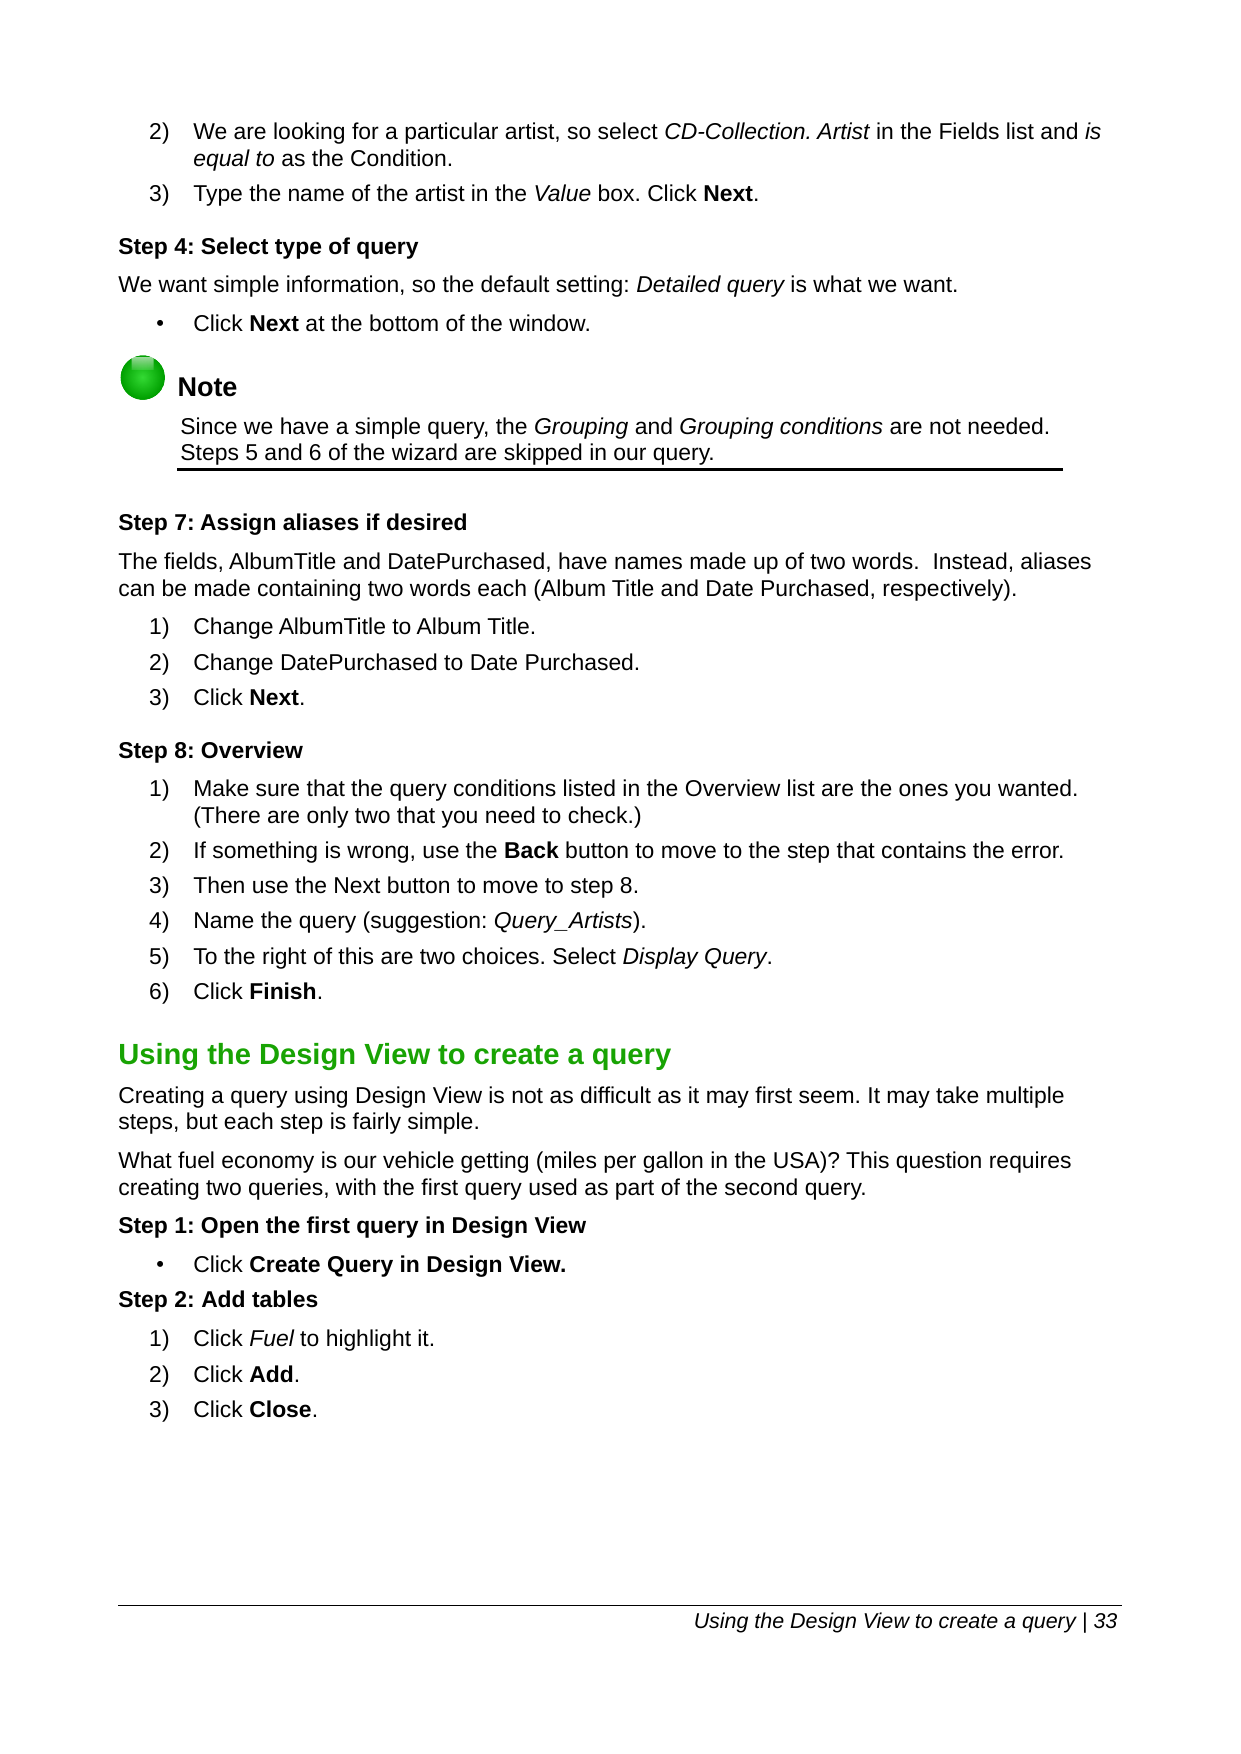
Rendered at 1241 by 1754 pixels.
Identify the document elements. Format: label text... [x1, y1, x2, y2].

text Since we have a simple query, the Grouping and Grouping conditions are not needed. Steps 5 and 6 of the wizard are skipped in our query. [177, 410, 1063, 468]
list Click Close. [169, 1396, 1122, 1422]
list Click Finish. [169, 978, 1122, 1004]
text Creating a query using Design View is not as difficult as it may first seem. It may take multiple steps, but each step is fairly simple. [118, 1082, 1122, 1135]
list We are looking for a particular artist, so select CD-Collection. Artist in the Fields list and is equal to as the Condition. [169, 118, 1122, 171]
subtitle Using the Design View to create a query [118, 1037, 1122, 1070]
text Step 1: Open the first query in Design View [118, 1212, 1122, 1239]
list Click Create Query in Design View. [156, 1251, 1122, 1278]
list Then use the Next button to move to step 8. [169, 872, 1122, 898]
text Step 4: Select type of query [118, 233, 1122, 259]
list Click Fuel to highlight it. [169, 1325, 1122, 1352]
list If something is wrong, use the Back button to move to the step that contains the error. [169, 837, 1122, 863]
text Step 8: Overview [118, 737, 1122, 763]
list The fields, AlbumTitle and DatePurchased, have names made up of two words. Instead, aliases can be made containing two words each (Album Title and Date Purchased, respectively). [118, 548, 1122, 601]
list Click Next. [169, 684, 1122, 710]
list To the right of this are two choices. Select Display Query. [169, 943, 1122, 969]
text What fuel economy is our vehicle getting (miles per gallon in the USA)? This question requires creating two queries, with the first query used as part of the second query. [118, 1147, 1122, 1200]
list Name the query (suggestion: Query_Artists). [169, 907, 1122, 934]
text We want simple information, so the default setting: Detailed query is what we want. [118, 271, 1122, 298]
list Click Next at the bottom of the window. [156, 310, 1122, 337]
list Click Add. [169, 1361, 1122, 1387]
list Make sure that the query conditions listed in the Overview list are the ones you wanted. (There are only two that you need to check.) [169, 775, 1122, 828]
subtitle Note [118, 353, 1122, 402]
list Type the name of the artist in the Value box. Click Next. [169, 180, 1122, 206]
list Change AlbumTitle to Album Title. [169, 613, 1122, 640]
text Step 2: Add tables [118, 1286, 1122, 1313]
text Step 7: Assign aliases if desired [118, 509, 1122, 536]
list Change DatePurchased to Date Purchased. [169, 648, 1122, 675]
